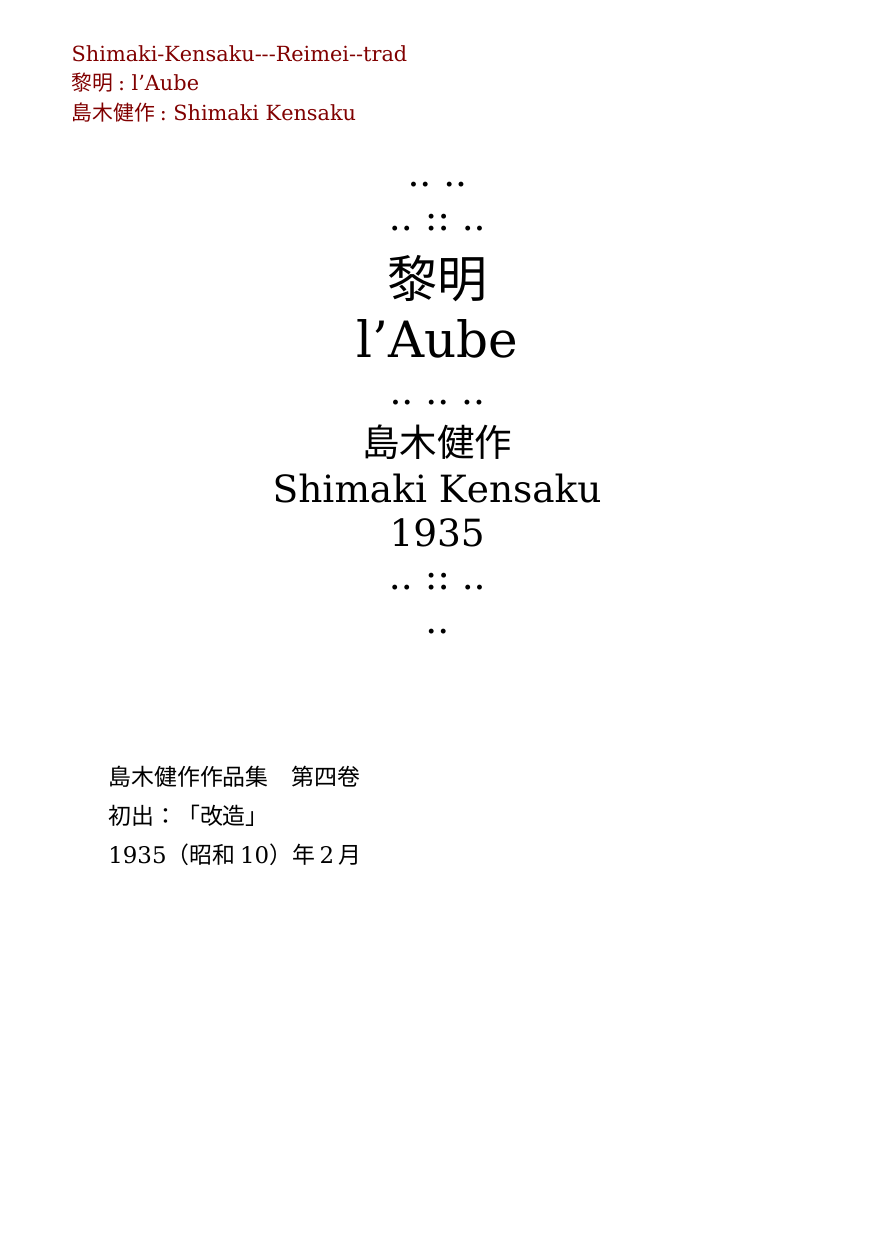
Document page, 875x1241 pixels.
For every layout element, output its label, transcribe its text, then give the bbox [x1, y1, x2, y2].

text 1935（昭和10）年2月 [72, 837, 802, 870]
text 島木健作 : Shimaki Kensaku [71, 96, 803, 127]
subtitle .. .. .. :: .. 黎明 l’Aube .. .. .. 島木健作 Shimaki Kensaku 1935 .. :: .. .. [36, 152, 838, 642]
text Shimaki-Kensaku---Reimei--trad [71, 42, 803, 66]
text 黎明 : l’Aube [71, 66, 803, 96]
text 島木健作作品集 第四卷 [72, 758, 802, 792]
text 初出：「改造」 [72, 797, 802, 831]
